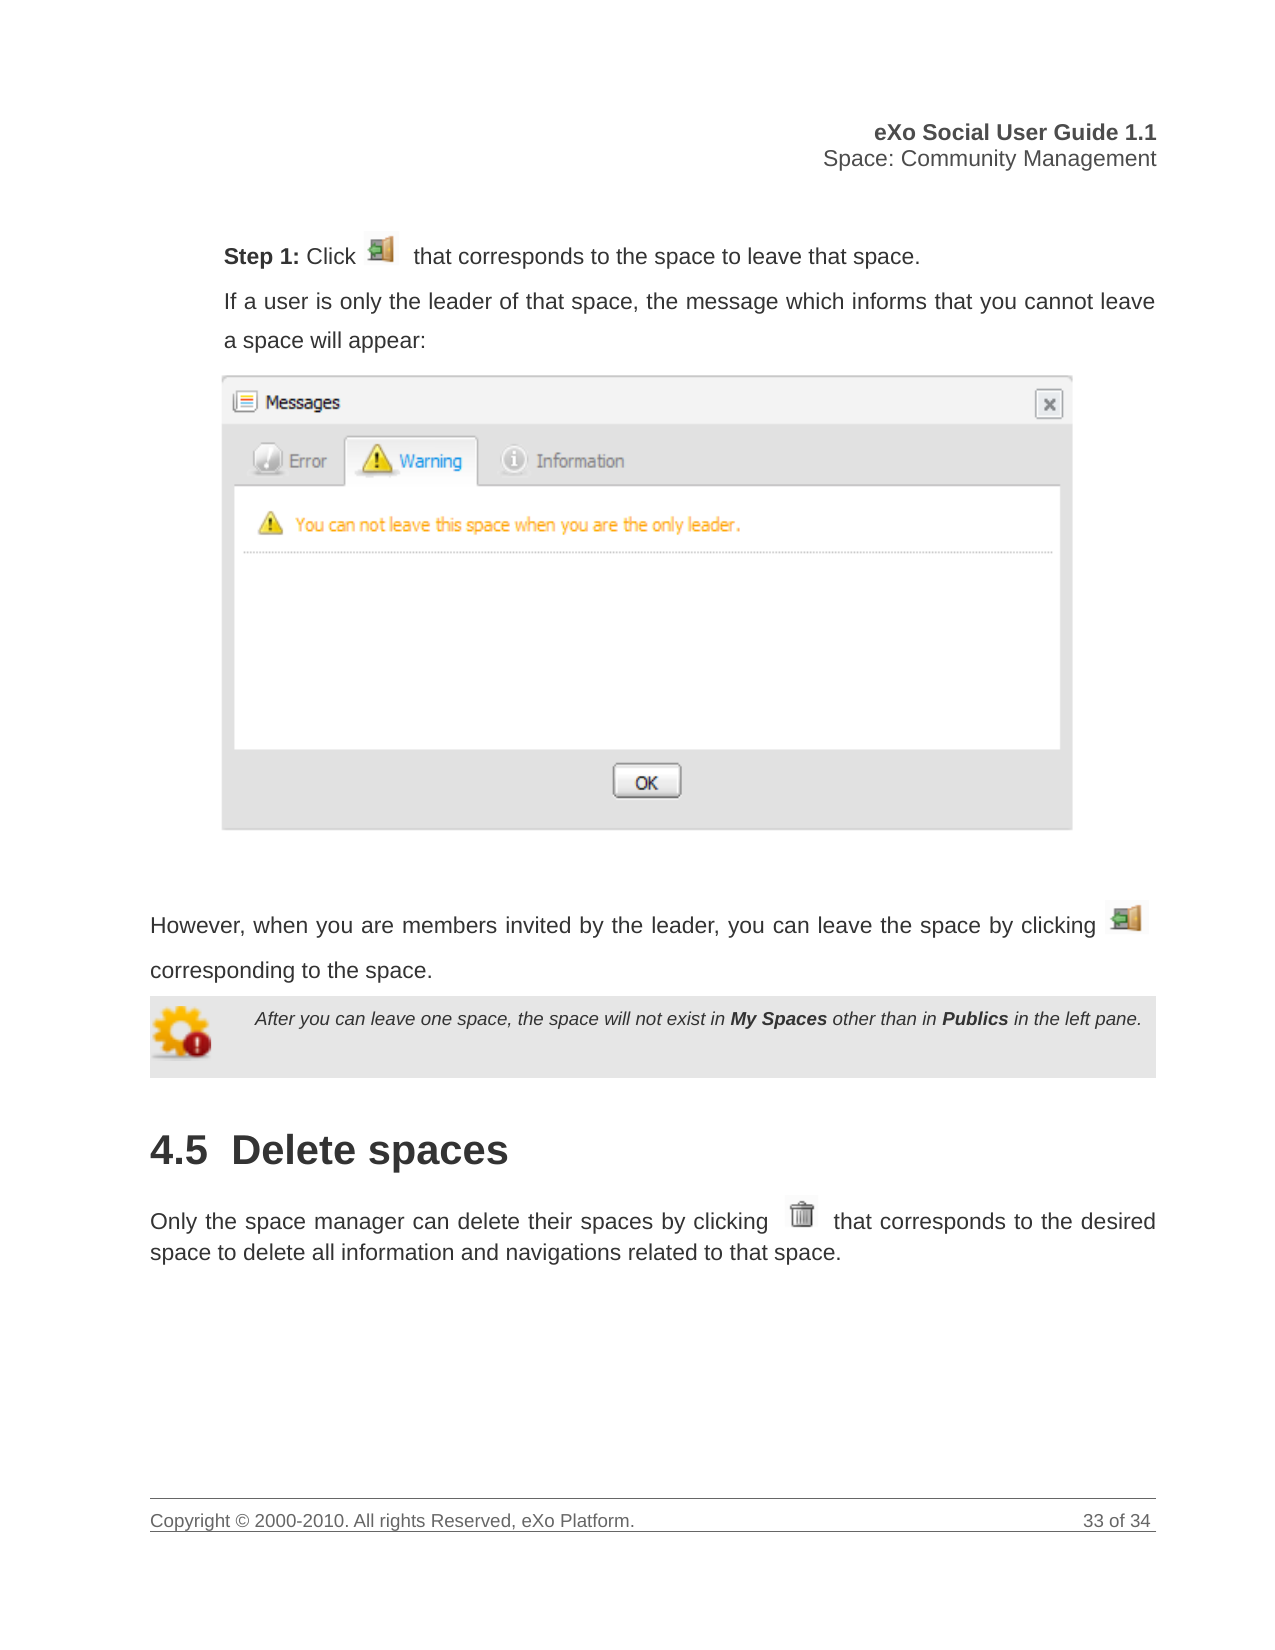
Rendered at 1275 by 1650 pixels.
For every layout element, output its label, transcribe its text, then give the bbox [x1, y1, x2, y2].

text However, when you are members invited by the leader, you can leave the space by clicking corresponding to the space. [150, 367, 1156, 983]
text Only the space manager can delete their spaces by clicking that corresponds to the desired space to delete all information and navigations related to that space. [150, 1188, 1156, 1265]
list If a user is only the leader of that space, the message which informs that you cannot leave a space will appear: [186, 288, 1156, 353]
picture [151, 1006, 212, 1061]
picture [1105, 900, 1149, 936]
picture [363, 231, 400, 267]
table_header [150, 996, 234, 1078]
picture [219, 374, 1076, 832]
picture [784, 1195, 819, 1232]
text Step 1: Click that corresponds to the space to leave that space. [150, 223, 1156, 274]
table_header After you can leave one space, the space will not exist in My Spaces other than in Publics in the left pane. [234, 996, 1156, 1078]
subtitle Delete spaces [150, 1125, 1156, 1173]
